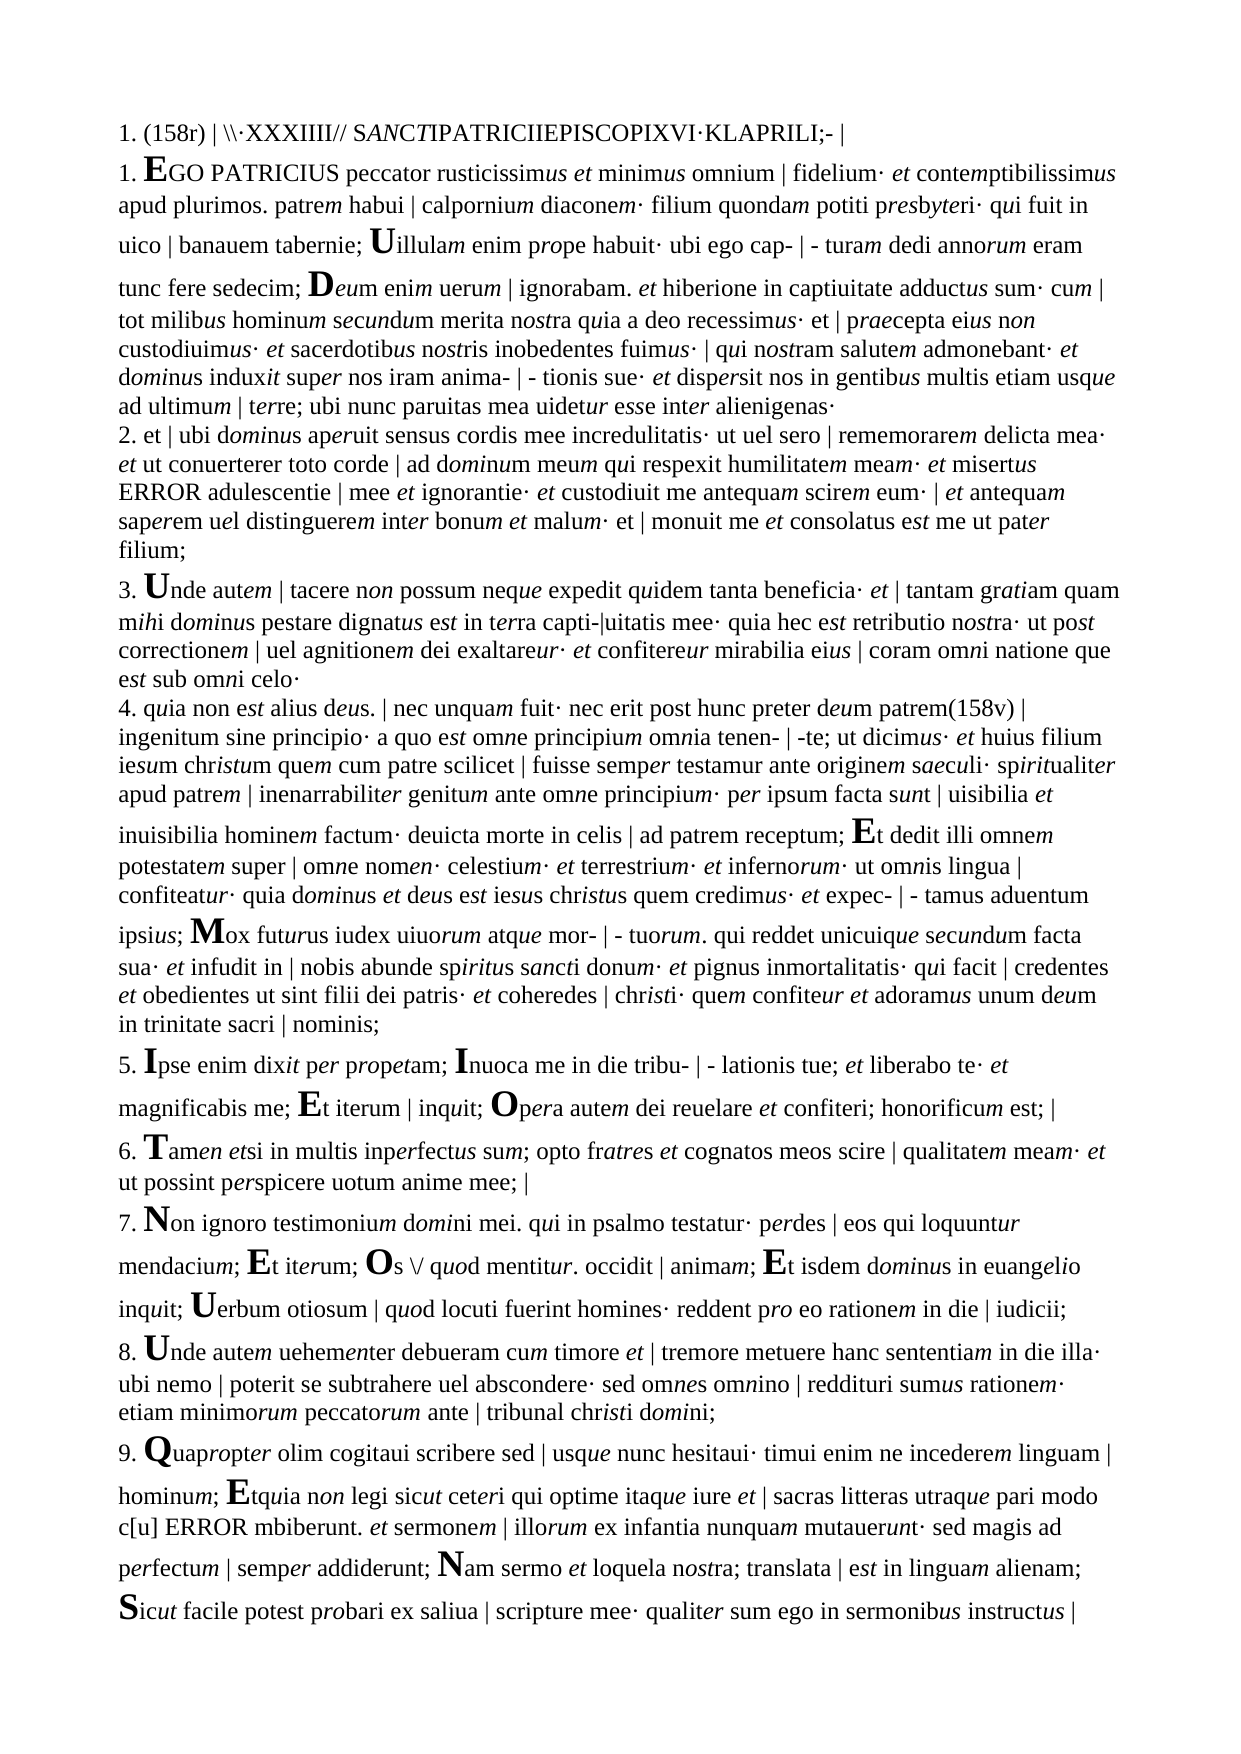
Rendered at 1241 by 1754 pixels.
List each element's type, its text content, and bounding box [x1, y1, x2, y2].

text 3. Unde autem | tacere non possum neque expedit quidem tanta beneficia· et | tantam gratiam quam mihi dominus pestare dignatus est in terra capti-|uitatis mee· quia hec est retributio nostra· ut post correctionem | uel agnitionem dei exaltareur· et confitereur mirabilia eius | coram omni natione que est sub omni celo· [118, 564, 1122, 693]
text 8. Unde autem uehementer debueram cum timore et | tremore metuere hanc sententiam in die illa· ubi nemo | poterit se subtrahere uel abscondere· sed omnes omnino | reddituri sumus rationem· etiam minimorum peccatorum ante | tribunal christi domini; [118, 1326, 1122, 1426]
text 9. Quapropter olim cogitaui scribere sed | usque nunc hesitaui· timui enim ne incederem linguam | hominum; Etquia non legi sicut ceteri qui optime itaque iure et | sacras litteras utraque pari modo c[u] ERROR mbiberunt. et sermonem | illorum ex infantia nunquam mutauerunt· sed magis ad perfectum | semper addiderunt; Nam sermo et loquela nostra; translata | est in linguam alienam; Sicut facile potest probari ex saliua | scripture mee· qualiter sum ego in sermonibus instructus | [118, 1426, 1122, 1627]
text 1. EGO PATRICIUS peccator rusticissimus et minimus omnium | fidelium· et contemptibilissimus apud plurimos. patrem habui | calpornium diaconem· filium quondam potiti presbyteri· qui fuit in uico | banauem tabernie; Uillulam enim prope habuit· ubi ego cap- | - turam dedi annorum eram tunc fere sedecim; Deum enim uerum | ignorabam. et hiberione in captiuitate adductus sum· cum | tot milibus hominum secundum merita nostra quia a deo recessimus· et | praecepta eius non custodiuimus· et sacerdotibus nostris inobedentes fuimus· | qui nostram salutem admonebant· et dominus induxit super nos iram anima- | - tionis sue· et dispersit nos in gentibus multis etiam usque ad ultimum | terre; ubi nunc paruitas mea uidetur esse inter alienigenas· [118, 147, 1122, 420]
text 7. Non ignoro testimonium domini mei. qui in psalmo testatur· perdes | eos qui loquuntur mendacium; Et iterum; Os \/ quod mentitur. occidit | animam; Et isdem dominus in euangelio inquit; Uerbum otiosum | quod locuti fuerint homines· reddent pro eo rationem in die | iudicii; [118, 1196, 1122, 1326]
text 5. Ipse enim dixit per propetam; Inuoca me in die tribu- | - lationis tue; et liberabo te· et magnificabis me; Et iterum | inquit; Opera autem dei reuelare et confiteri; honorificum est; | [118, 1038, 1122, 1124]
text 6. Tamen etsi in multis inperfectus sum; opto fratres et cognatos meos scire | qualitatem meam· et ut possint perspicere uotum anime mee; | [118, 1124, 1122, 1196]
text 2. et | ubi dominus aperuit sensus cordis mee incredulitatis· ut uel sero | rememorarem delicta mea· et ut conuerterer toto corde | ad dominum meum qui respexit humilitatem meam· et misertus ERROR adulescentie | mee et ignorantie· et custodiuit me antequam scirem eum· | et antequam saperem uel distinguerem inter bonum et malum· et | monuit me et consolatus est me ut pater filium; [118, 420, 1122, 564]
text 1. (158r) | \\·XXXIIII// SANCTIPATRICIIEPISCOPIXVI·KLAPRILI;- | [118, 118, 1122, 147]
text 4. quia non est alius deus. | nec unquam fuit· nec erit post hunc preter deum patrem(158v) | ingenitum sine principio· a quo est omne principium omnia tenen- | -te; ut dicimus· et huius filium iesum christum quem cum patre scilicet | fuisse semper testamur ante originem saeculi· spiritualiter apud patrem | inenarrabiliter genitum ante omne principium· per ipsum facta sunt | uisibilia et inuisibilia hominem factum· deuicta morte in celis | ad patrem receptum; Et dedit illi omnem potestatem super | omne nomen· celestium· et terrestrium· et infernorum· ut omnis lingua | confiteatur· quia dominus et deus est iesus christus quem credimus· et expec- | - tamus aduentum ipsius; Mox futurus iudex uiuorum atque mor- | - tuorum. qui reddet unicuique secundum facta sua· et infudit in | nobis abunde spiritus sancti donum· et pignus inmortalitatis· qui facit | credentes et obedientes ut sint filii dei patris· et coheredes | christi· quem confiteur et adoramus unum deum in trinitate sacri | nominis; [118, 693, 1122, 1038]
